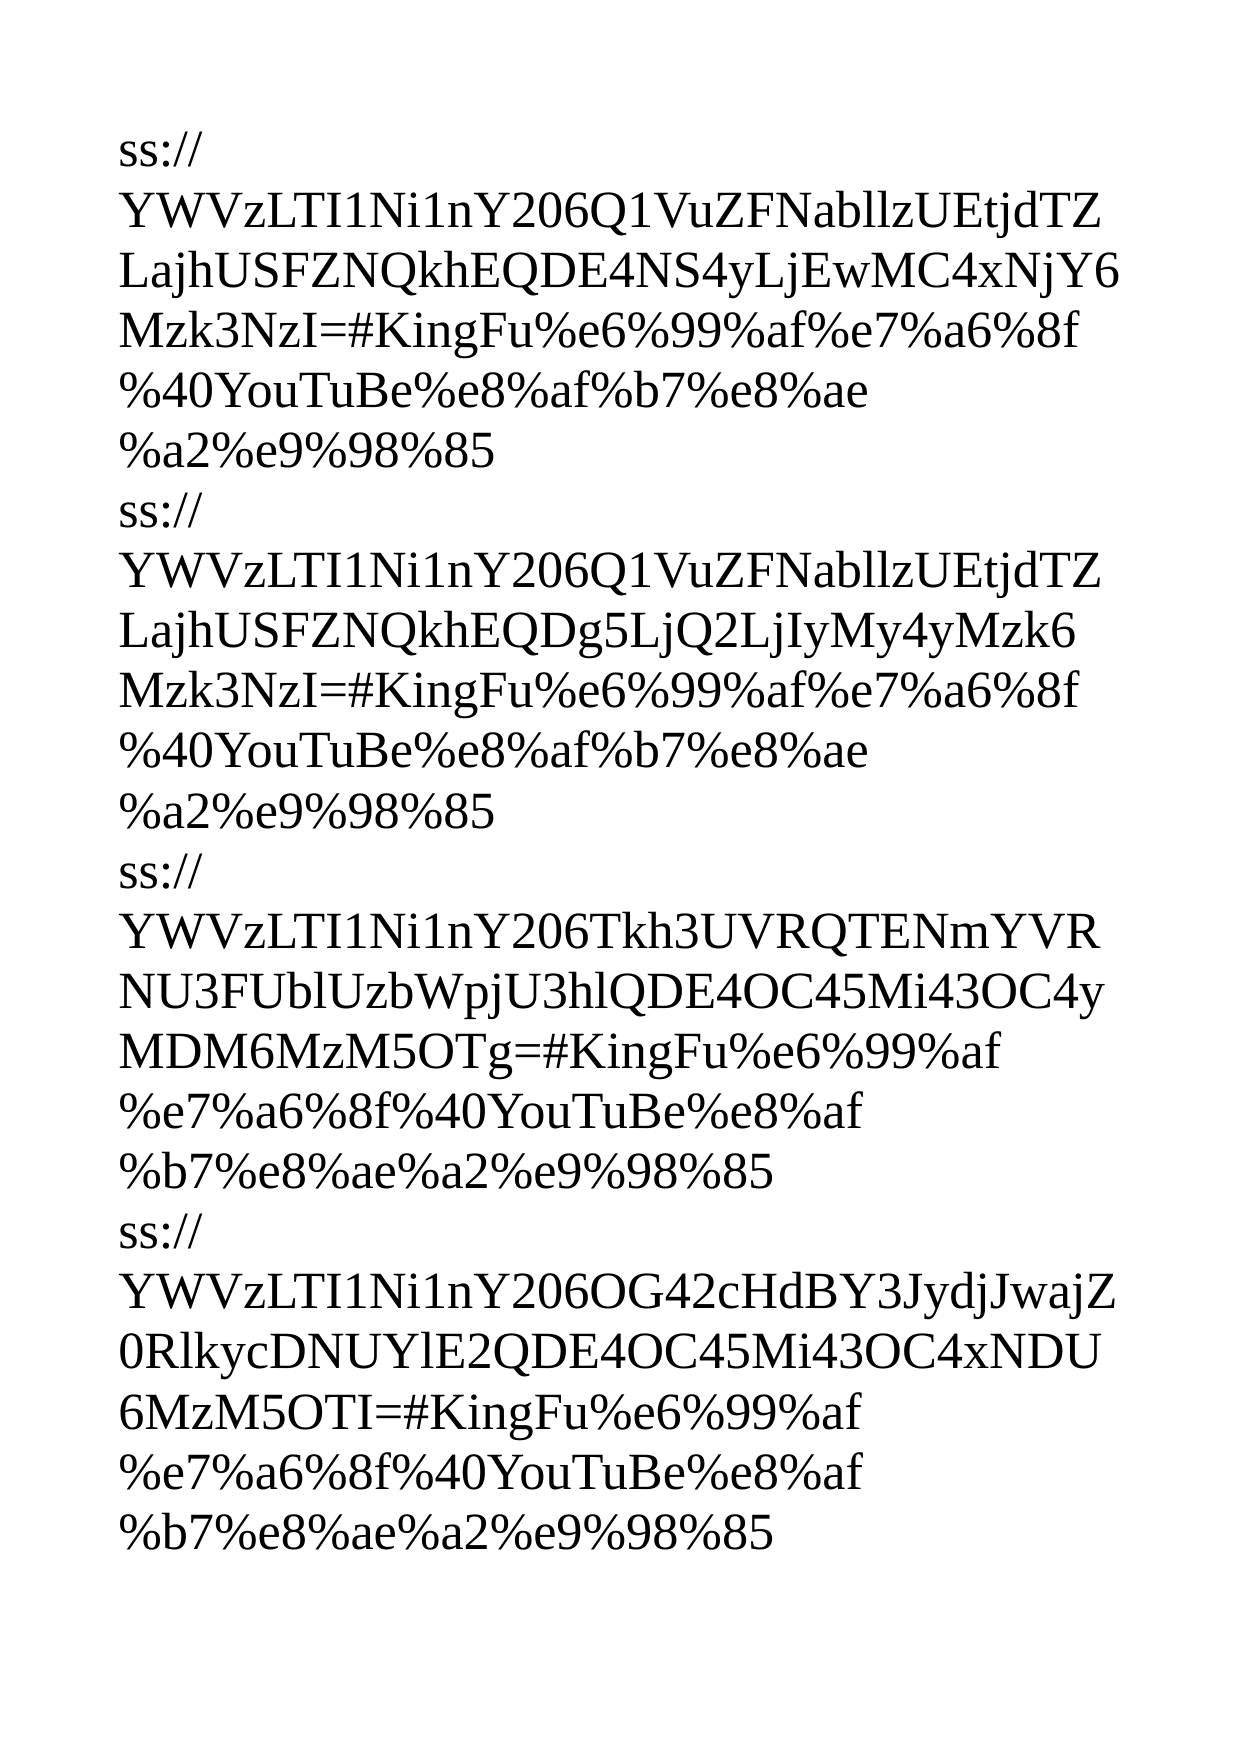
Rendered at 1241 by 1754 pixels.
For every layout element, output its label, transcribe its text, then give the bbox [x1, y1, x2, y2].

text ss://YWVzLTI1Ni1nY206OG42cHdBY3JydjJwajZ0RlkycDNUYlE2QDE4OC45Mi43OC4xNDU6MzM5OTI=#KingFu%e6%99%af%e7%a6%8f%40YouTuBe%e8%af%b7%e8%ae%a2%e9%98%85 [118, 1200, 1122, 1561]
text ss://YWVzLTI1Ni1nY206Tkh3UVRQTENmYVRNU3FUblUzbWpjU3hlQDE4OC45Mi43OC4yMDM6MzM5OTg=#KingFu%e6%99%af%e7%a6%8f%40YouTuBe%e8%af%b7%e8%ae%a2%e9%98%85 [118, 839, 1122, 1200]
text ss://YWVzLTI1Ni1nY206Q1VuZFNabllzUEtjdTZLajhUSFZNQkhEQDg5LjQ2LjIyMy4yMzk6Mzk3NzI=#KingFu%e6%99%af%e7%a6%8f%40YouTuBe%e8%af%b7%e8%ae%a2%e9%98%85 [118, 479, 1122, 839]
text ss://YWVzLTI1Ni1nY206Q1VuZFNabllzUEtjdTZLajhUSFZNQkhEQDE4NS4yLjEwMC4xNjY6Mzk3NzI=#KingFu%e6%99%af%e7%a6%8f%40YouTuBe%e8%af%b7%e8%ae%a2%e9%98%85 [118, 118, 1122, 479]
